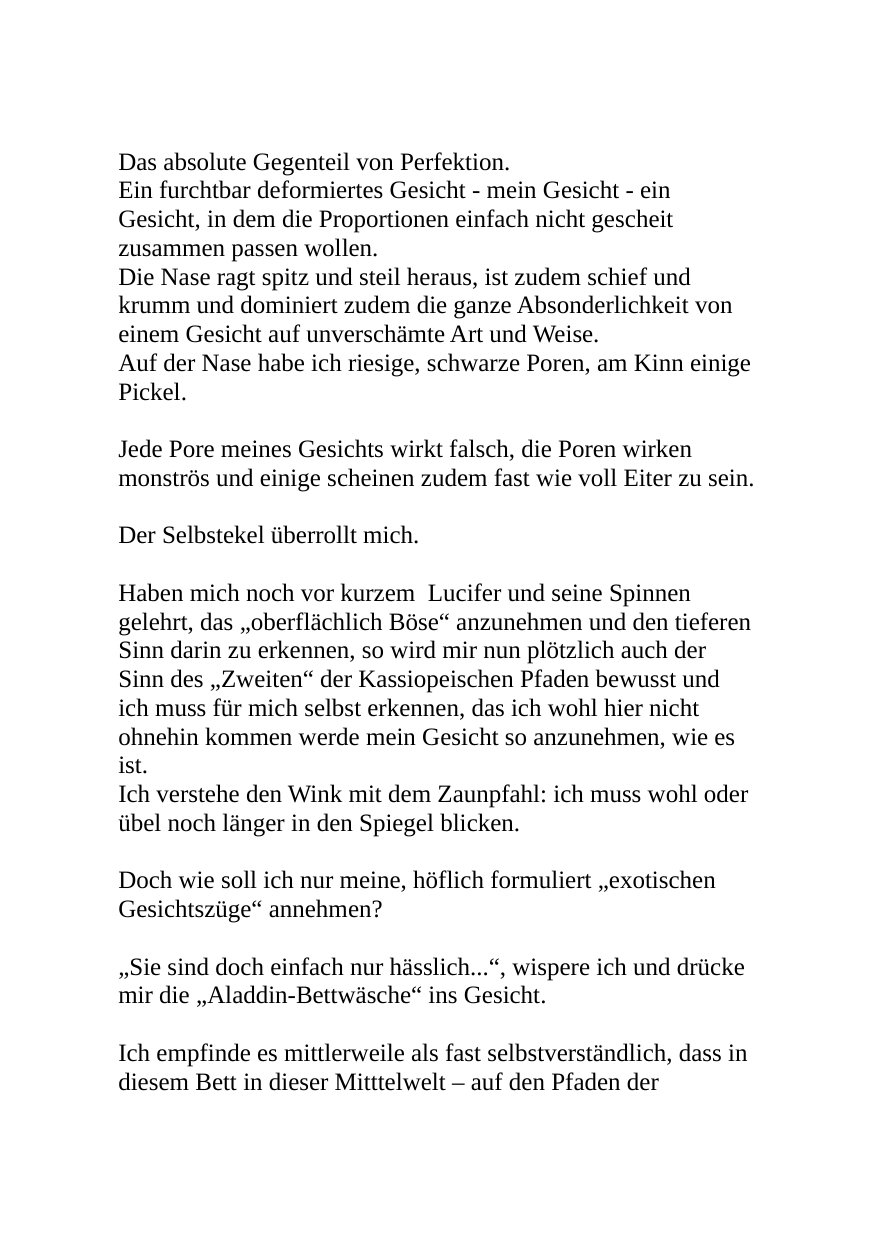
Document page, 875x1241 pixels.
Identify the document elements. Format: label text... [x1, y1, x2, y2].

text Jede Pore meines Gesichts wirkt falsch, die Poren wirken monströs und einige scheinen zudem fast wie voll Eiter zu sein. [118, 434, 756, 492]
text Auf der Nase habe ich riesige, schwarze Poren, am Kinn einige Pickel. [118, 348, 756, 406]
text Doch wie soll ich nur meine, höflich formuliert „exotischen Gesichtszüge“ annehmen? [118, 866, 756, 923]
text Der Selbstekel überrollt mich. [118, 521, 756, 549]
text Das absolute Gegenteil von Perfektion. [118, 147, 756, 176]
text Ein furchtbar deformiertes Gesicht - mein Gesicht - ein Gesicht, in dem die Proportionen einfach nicht gescheit zusammen passen wollen. [118, 176, 756, 262]
text „Sie sind doch einfach nur hässlich...“, wispere ich und drücke mir die „Aladdin-Bettwäsche“ ins Gesicht. [118, 952, 756, 1009]
text Ich empfinde es mittlerweile als fast selbstverständlich, dass in diesem Bett in dieser Mitttelwelt – auf den Pfaden der [118, 1038, 756, 1096]
text Ich verstehe den Wink mit dem Zaunpfahl: ich muss wohl oder übel noch länger in den Spiegel blicken. [118, 779, 756, 837]
text Haben mich noch vor kurzem Lucifer und seine Spinnen gelehrt, das „oberflächlich Böse“ anzunehmen und den tieferen Sinn darin zu erkennen, so wird mir nun plötzlich auch der Sinn des „Zweiten“ der Kassiopeischen Pfaden bewusst und ich muss für mich selbst erkennen, das ich wohl hier nicht ohnehin kommen werde mein Gesicht so anzunehmen, wie es ist. [118, 578, 756, 779]
text Die Nase ragt spitz und steil heraus, ist zudem schief und krumm und dominiert zudem die ganze Absonderlichkeit von einem Gesicht auf unverschämte Art und Weise. [118, 262, 756, 348]
